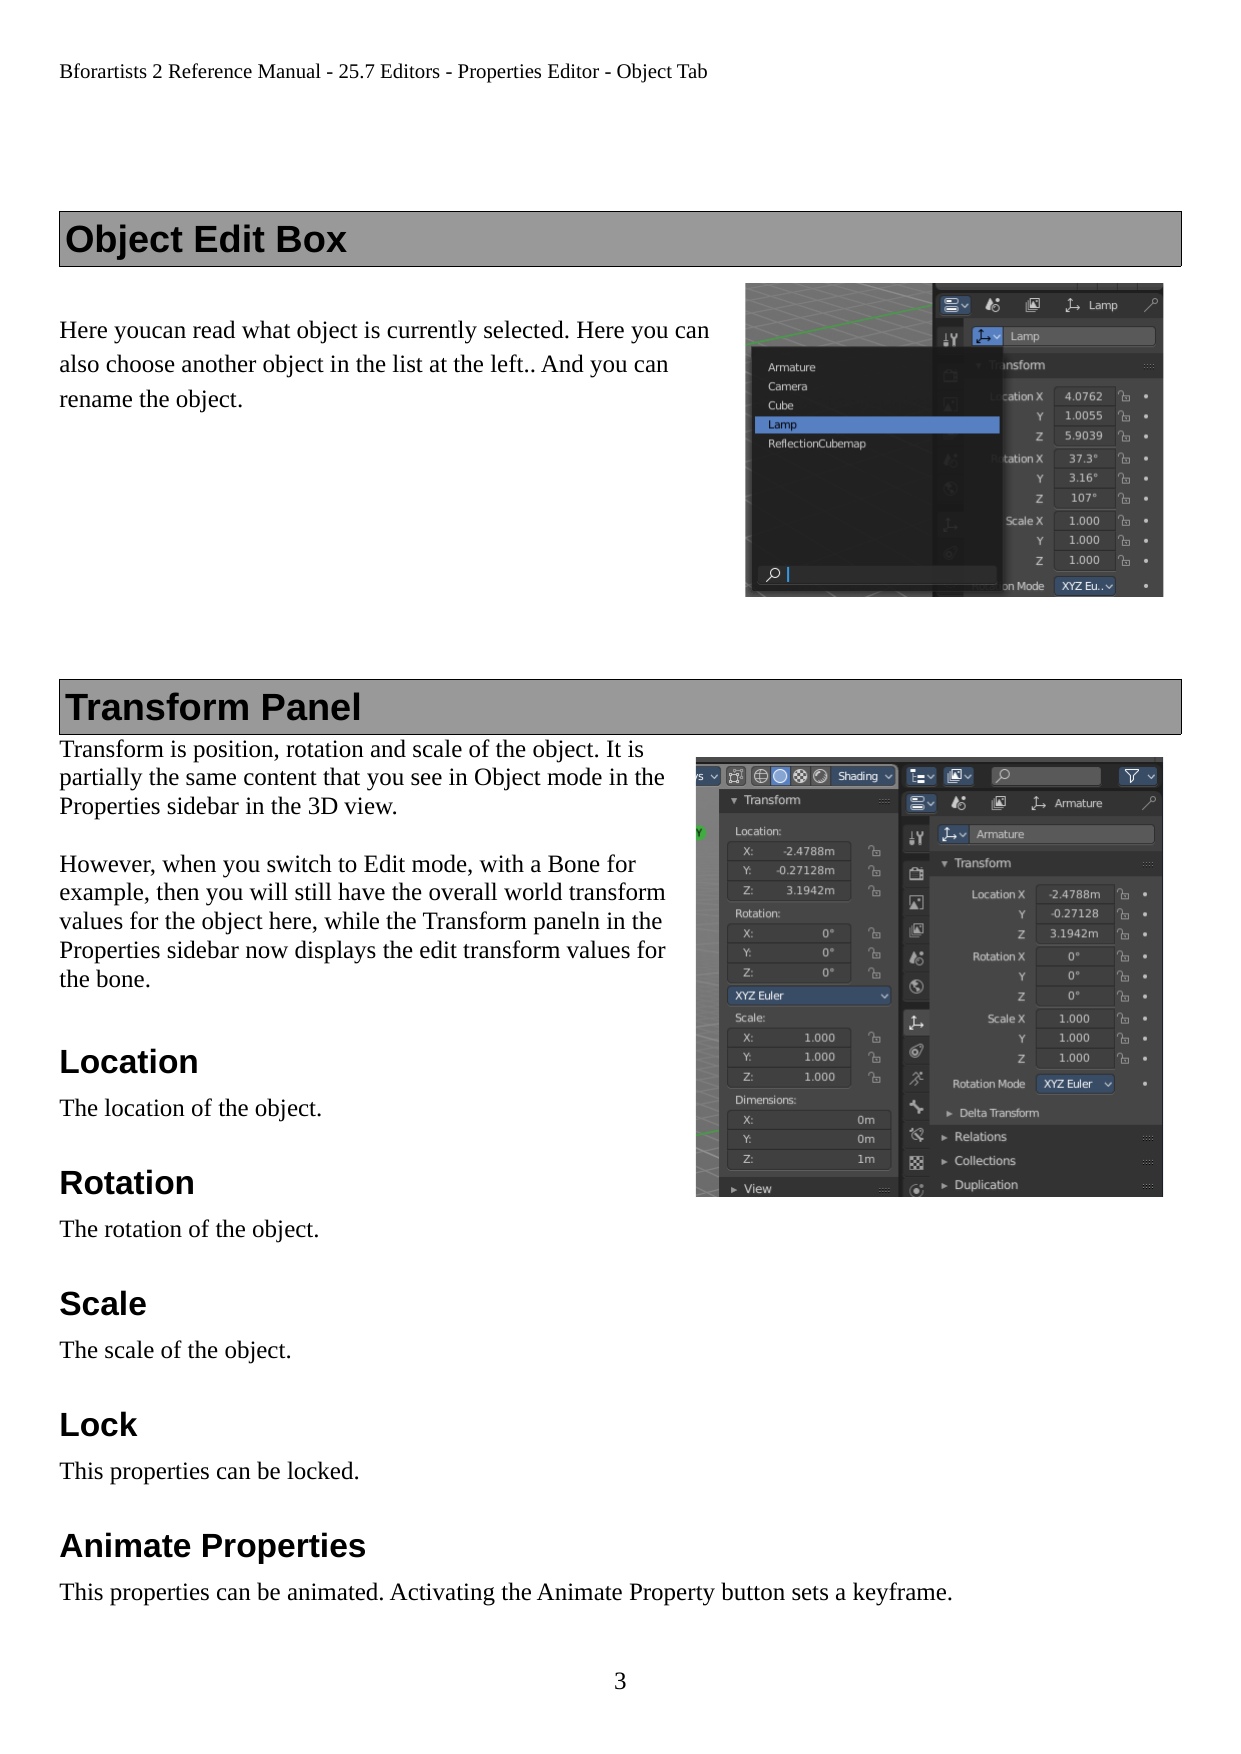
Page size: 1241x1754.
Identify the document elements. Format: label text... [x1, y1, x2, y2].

subtitle Lock [59, 1405, 1181, 1444]
table_header Object Edit Box [60, 212, 1181, 266]
text Transform is position, rotation and scale of the object. It is partially the same content that you see in Object mode in the Properties sidebar in the 3D view. [59, 735, 1181, 820]
text Here youcan read what object is currently selected. Here you can also choose another object in the list at the left.. And you can rename the object. [59, 315, 745, 413]
subtitle Rotation [59, 1163, 1181, 1202]
text However, when you switch to Edit mode, with a Bone for example, then you will still have the overall world transform values for the object here, while the Transform paneln in the Properties sidebar now displays the edit transform values for the bone. [59, 849, 695, 992]
text The scale of the object. [59, 1335, 1181, 1364]
text This properties can be locked. [59, 1456, 1181, 1485]
text The rotation of the object. [59, 1214, 1181, 1243]
table_header Transform Panel [60, 680, 1181, 734]
subtitle [1164, 1042, 1181, 1081]
text The location of the object. [59, 1093, 695, 1122]
subtitle Scale [59, 1284, 1181, 1323]
subtitle Animate Properties [59, 1526, 1181, 1565]
picture [695, 757, 1164, 1197]
picture [745, 283, 1164, 597]
text This properties can be animated. Activating the Animate Property button sets a keyframe. [59, 1577, 1181, 1606]
subtitle Location [59, 1042, 695, 1081]
